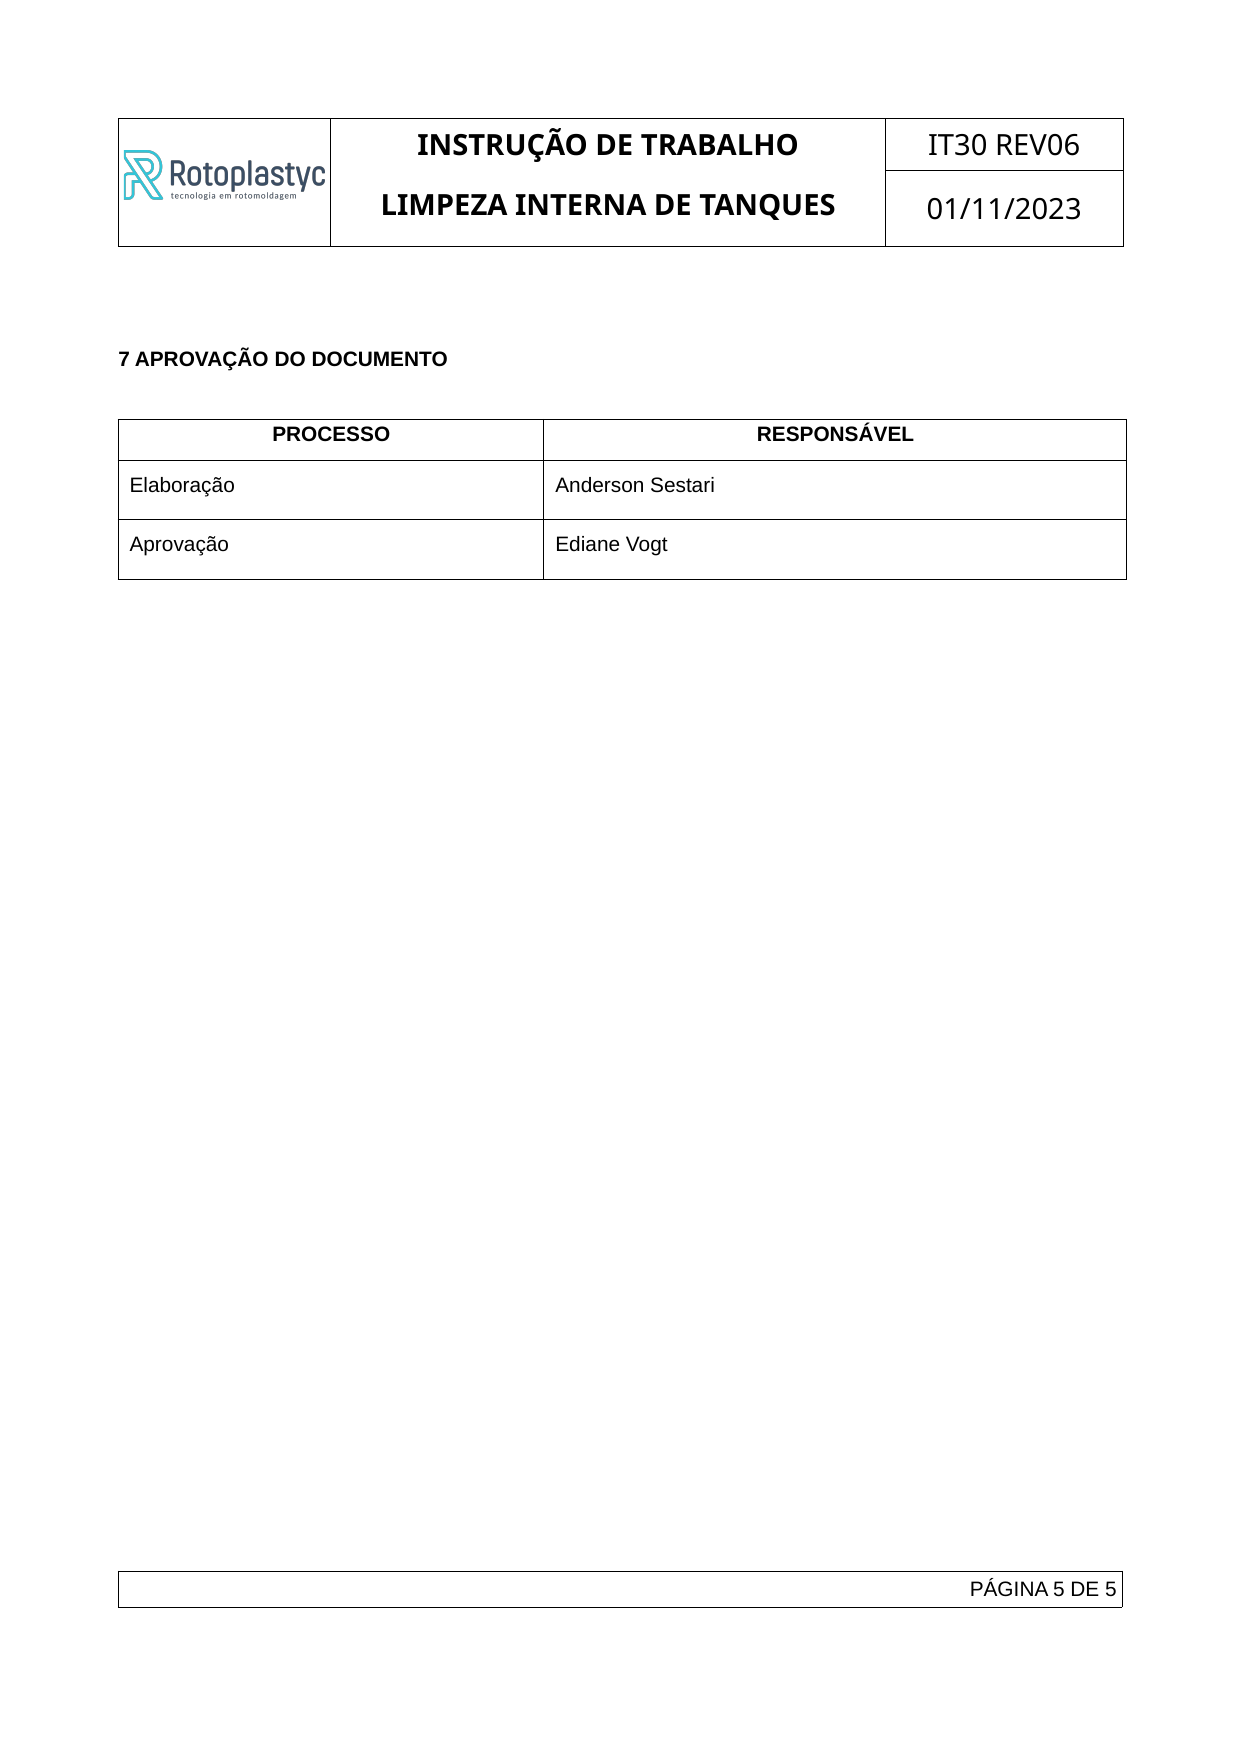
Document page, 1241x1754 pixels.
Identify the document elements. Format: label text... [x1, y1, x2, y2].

text 7 APROVAÇÃO DO DOCUMENTO [118, 347, 1122, 371]
table_cell Aprovação [119, 520, 543, 578]
table_header PROCESSO [119, 420, 543, 460]
table_cell Elaboração [119, 461, 543, 519]
table_cell Ediane Vogt [544, 520, 1126, 578]
table_cell Anderson Sestari [544, 461, 1126, 519]
table_header RESPONSÁVEL [544, 420, 1126, 460]
